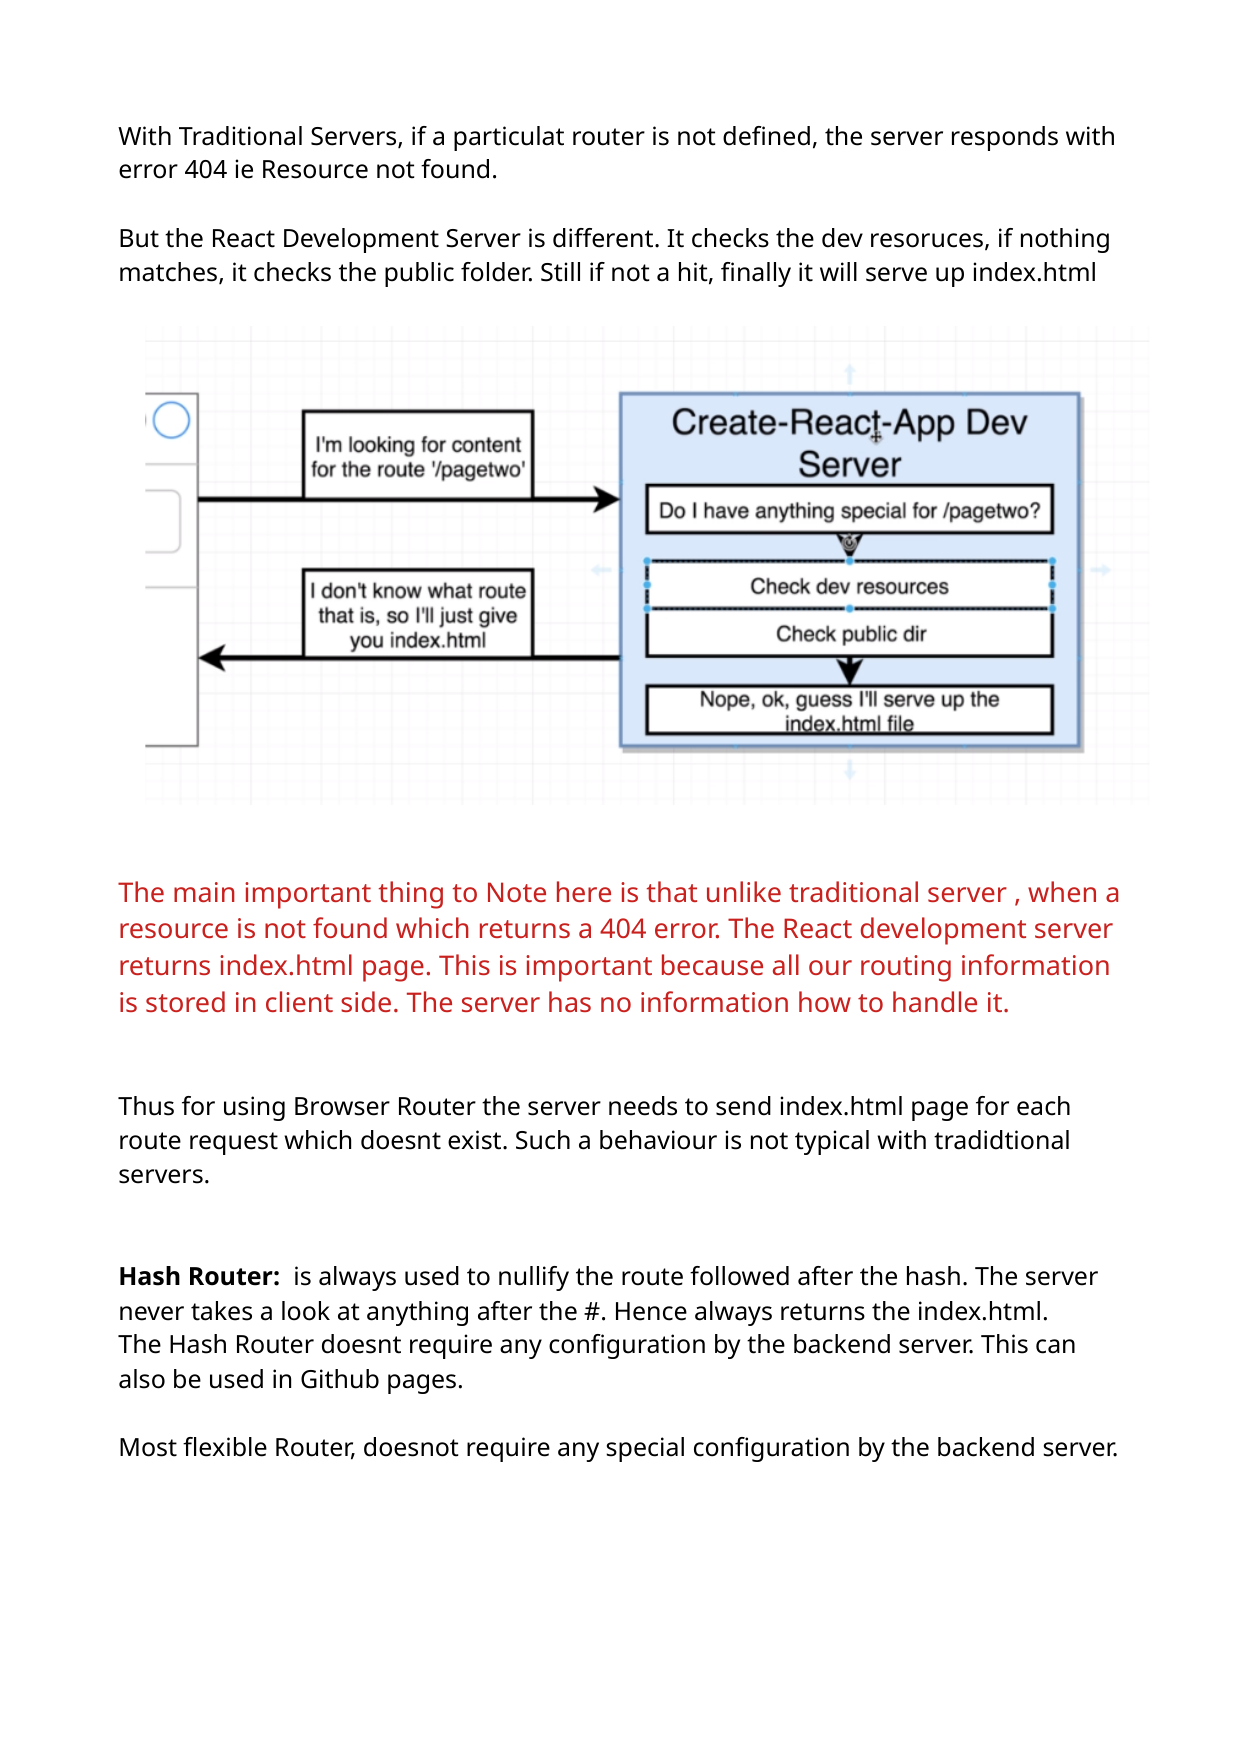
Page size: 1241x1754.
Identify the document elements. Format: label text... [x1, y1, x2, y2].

text The main important thing to Note here is that unlike traditional server , when a resource is not found which returns a 404 error. The React development server returns index.html page. This is important because all our routing information is stored in client side. The server has no information how to handle it. [118, 873, 1122, 1021]
text The Hash Router doesnt require any configuration by the backend server. This can also be used in Github pages. [118, 1327, 1122, 1395]
text But the React Development Server is different. It checks the dev resoruces, if nothing matches, it checks the public folder. Still if not a hit, finally it will serve up index.html [118, 220, 1122, 288]
text Thus for using Browser Router the server needs to send index.html page for each route request which doesnt exist. Such a behaviour is not typical with tradidtional servers. [118, 1089, 1122, 1191]
text Most flexible Router, doesnot require any special configuration by the backend server. [118, 1429, 1122, 1463]
text Hash Router: is always used to nullify the route followed after the hash. The server never takes a look at anything after the #. Hence always returns the index.html. [118, 1259, 1122, 1327]
text With Traditional Servers, if a particulat router is not defined, the server responds with error 404 ie Resource not found. [118, 118, 1122, 186]
picture [145, 326, 1150, 805]
